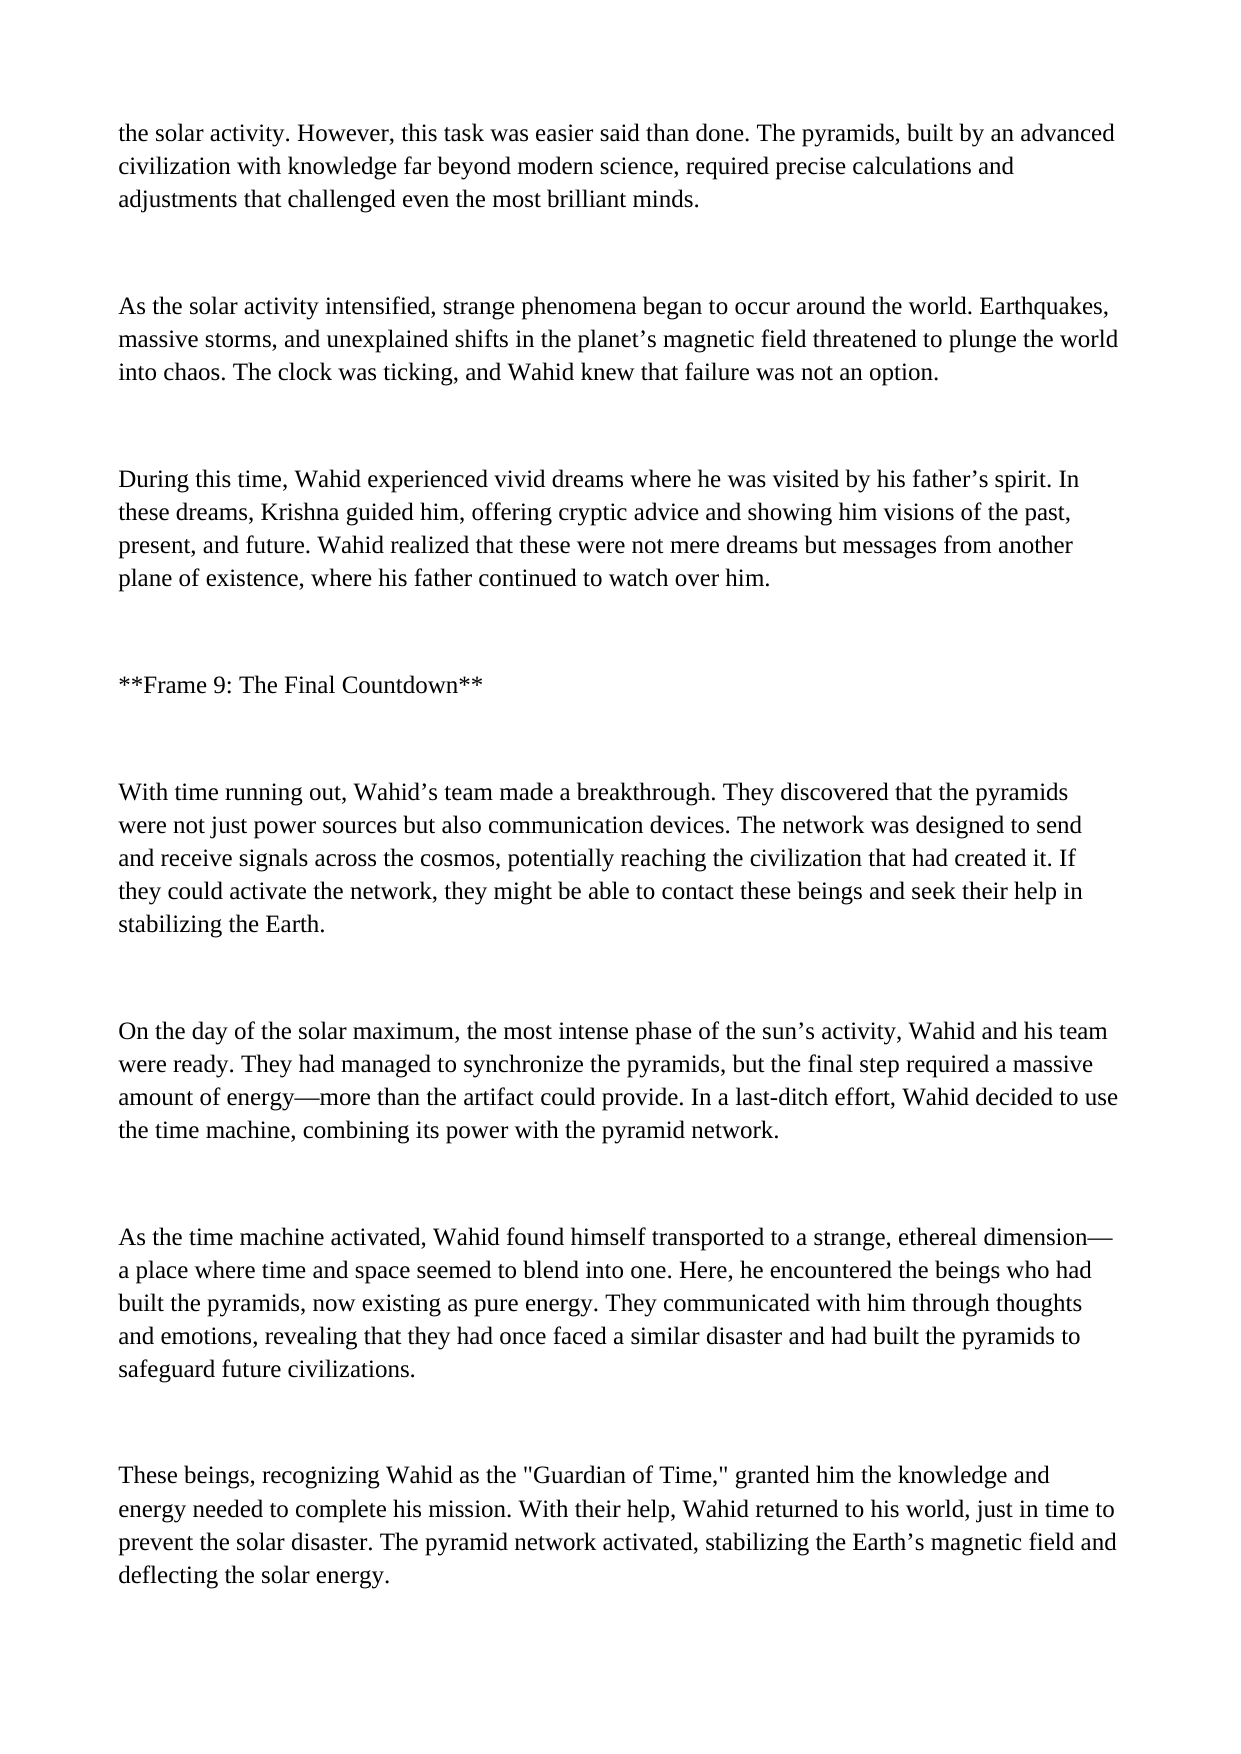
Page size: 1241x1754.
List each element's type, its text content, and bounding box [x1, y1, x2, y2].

text On the day of the solar maximum, the most intense phase of the sun’s activity, Wahid and his team were ready. They had managed to synchronize the pyramids, but the final step required a massive amount of energy—more than the artifact could provide. In a last-ditch effort, Wahid decided to use the time machine, combining its power with the pyramid network. [118, 1016, 1122, 1143]
text the solar activity. However, this task was easier said than done. The pyramids, built by an advanced civilization with knowledge far beyond modern science, required precise calculations and adjustments that challenged even the most brilliant minds. [118, 118, 1122, 213]
text As the solar activity intensified, strange phenomena began to occur around the world. Earthquakes, massive storms, and unexplained shifts in the planet’s magnetic field threatened to plunge the world into chaos. The clock was ticking, and Wahid knew that failure was not an option. [118, 291, 1122, 386]
text As the time machine activated, Wahid found himself transported to a strange, ethereal dimension—a place where time and space seemed to blend into one. Here, he encountered the beings who had built the pyramids, now existing as pure energy. They communicated with him through thoughts and emotions, revealing that they had once faced a similar disaster and had built the pyramids to safeguard future civilizations. [118, 1222, 1122, 1382]
text **Frame 9: The Final Countdown** [118, 670, 1122, 699]
text During this time, Wahid experienced vivid dreams where he was visited by his father’s spirit. In these dreams, Krishna guided him, offering cryptic advice and showing him visions of the past, present, and future. Wahid realized that these were not mere dreams but messages from another plane of existence, where his father continued to watch over him. [118, 464, 1122, 592]
text With time running out, Wahid’s team made a breakthrough. They discovered that the pyramids were not just power sources but also communication devices. The network was designed to send and receive signals across the cosmos, potentially reaching the civilization that had created it. If they could activate the network, they might be able to contact these beings and seek their help in stabilizing the Earth. [118, 777, 1122, 938]
text These beings, recognizing Wahid as the "Guardian of Time," granted him the knowledge and energy needed to complete his mission. With their help, Wahid returned to his world, just in time to prevent the solar disaster. The pyramid network activated, stabilizing the Earth’s magnetic field and deflecting the solar energy. [118, 1461, 1122, 1588]
